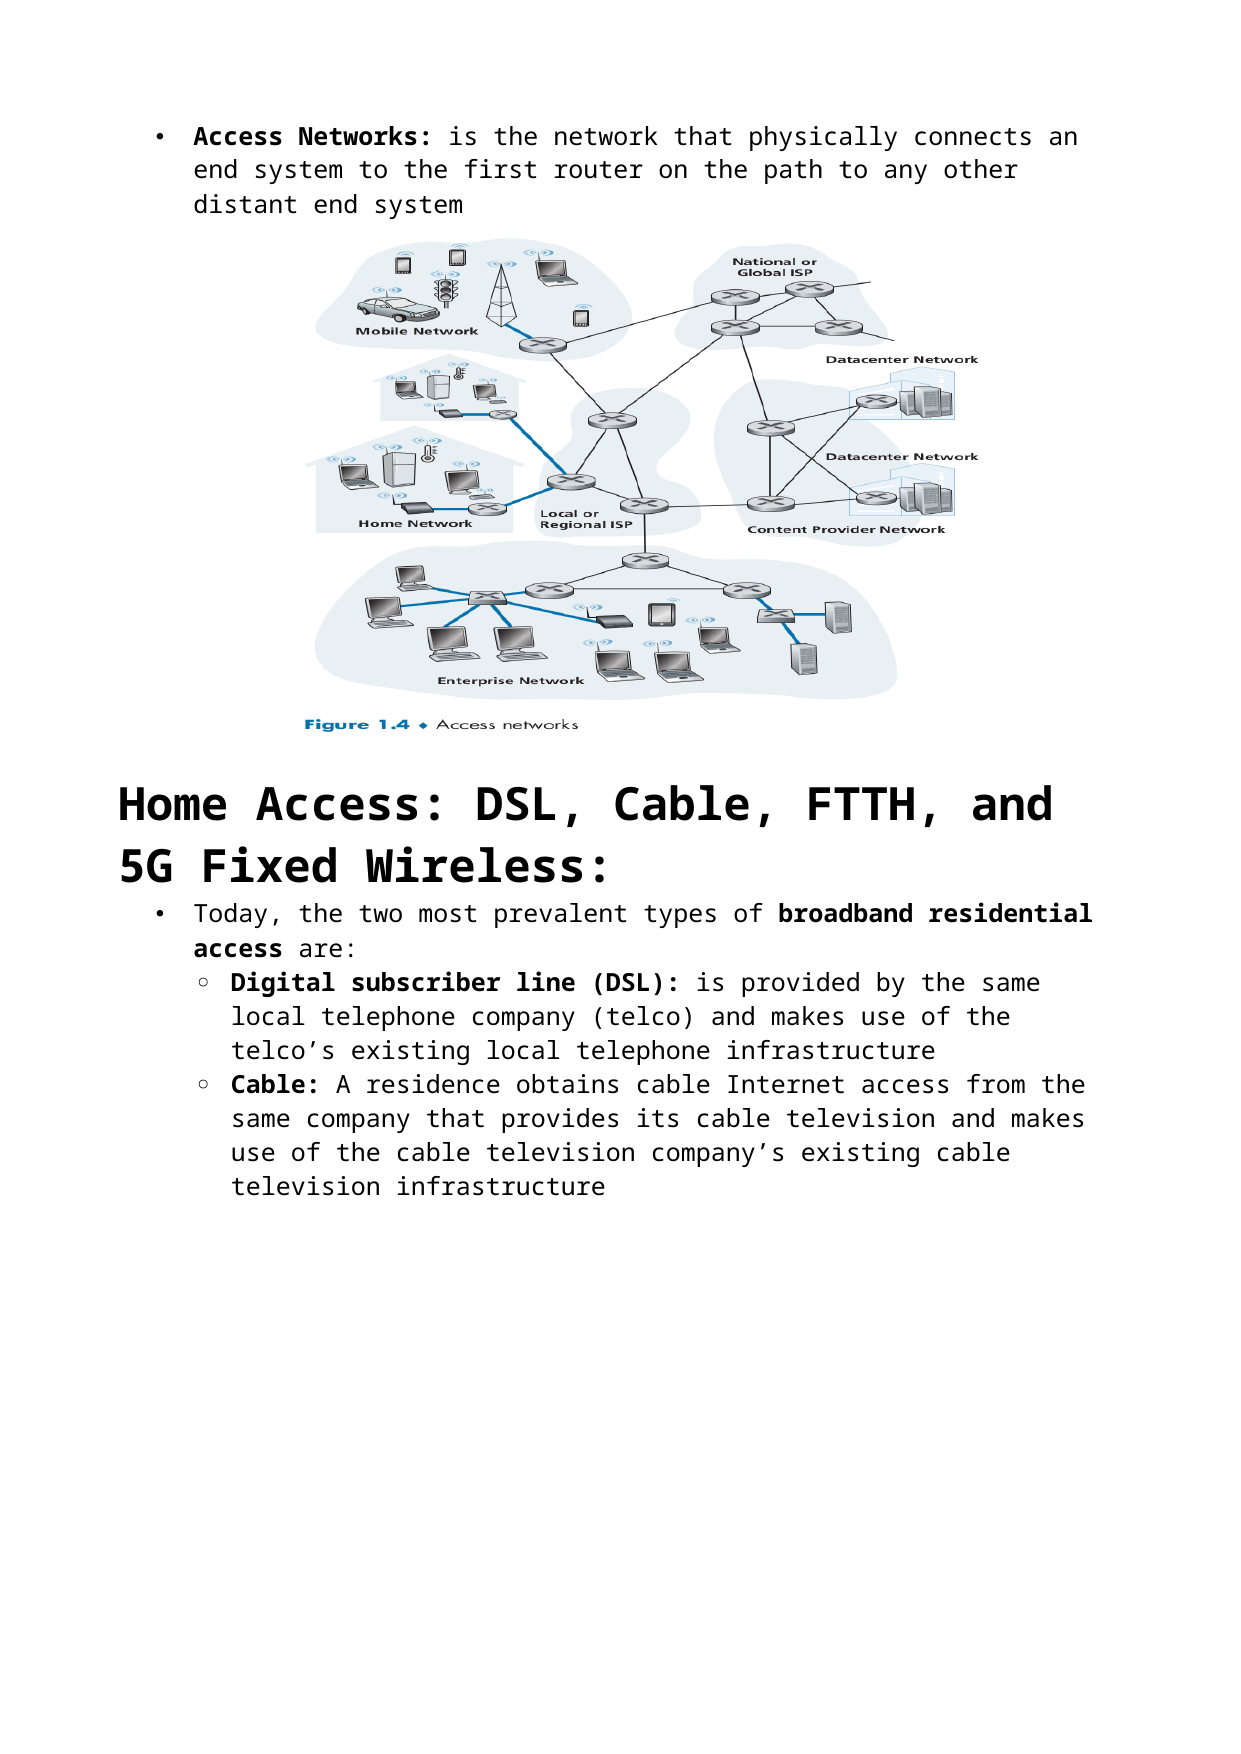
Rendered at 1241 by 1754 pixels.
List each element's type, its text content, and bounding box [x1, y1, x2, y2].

list Digital subscriber line (DSL): is provided by the same local telephone company (telco) and makes use of the telco’s existing local telephone infrastructure [193, 964, 1122, 1066]
list Cable: A residence obtains cable Internet access from the same company that provides its cable television and makes use of the cable television company’s existing cable television infrastructure [193, 1066, 1122, 1203]
picture [187, 236, 1026, 738]
list Today, the two most prevalent types of broadband residential access are: [156, 896, 1122, 964]
list Access Networks: is the network that physically connects an end system to the first router on the path to any other distant end system [156, 118, 1122, 220]
text Home Access: DSL, Cable, FTTH, and 5G Fixed Wireless: [118, 771, 1122, 896]
